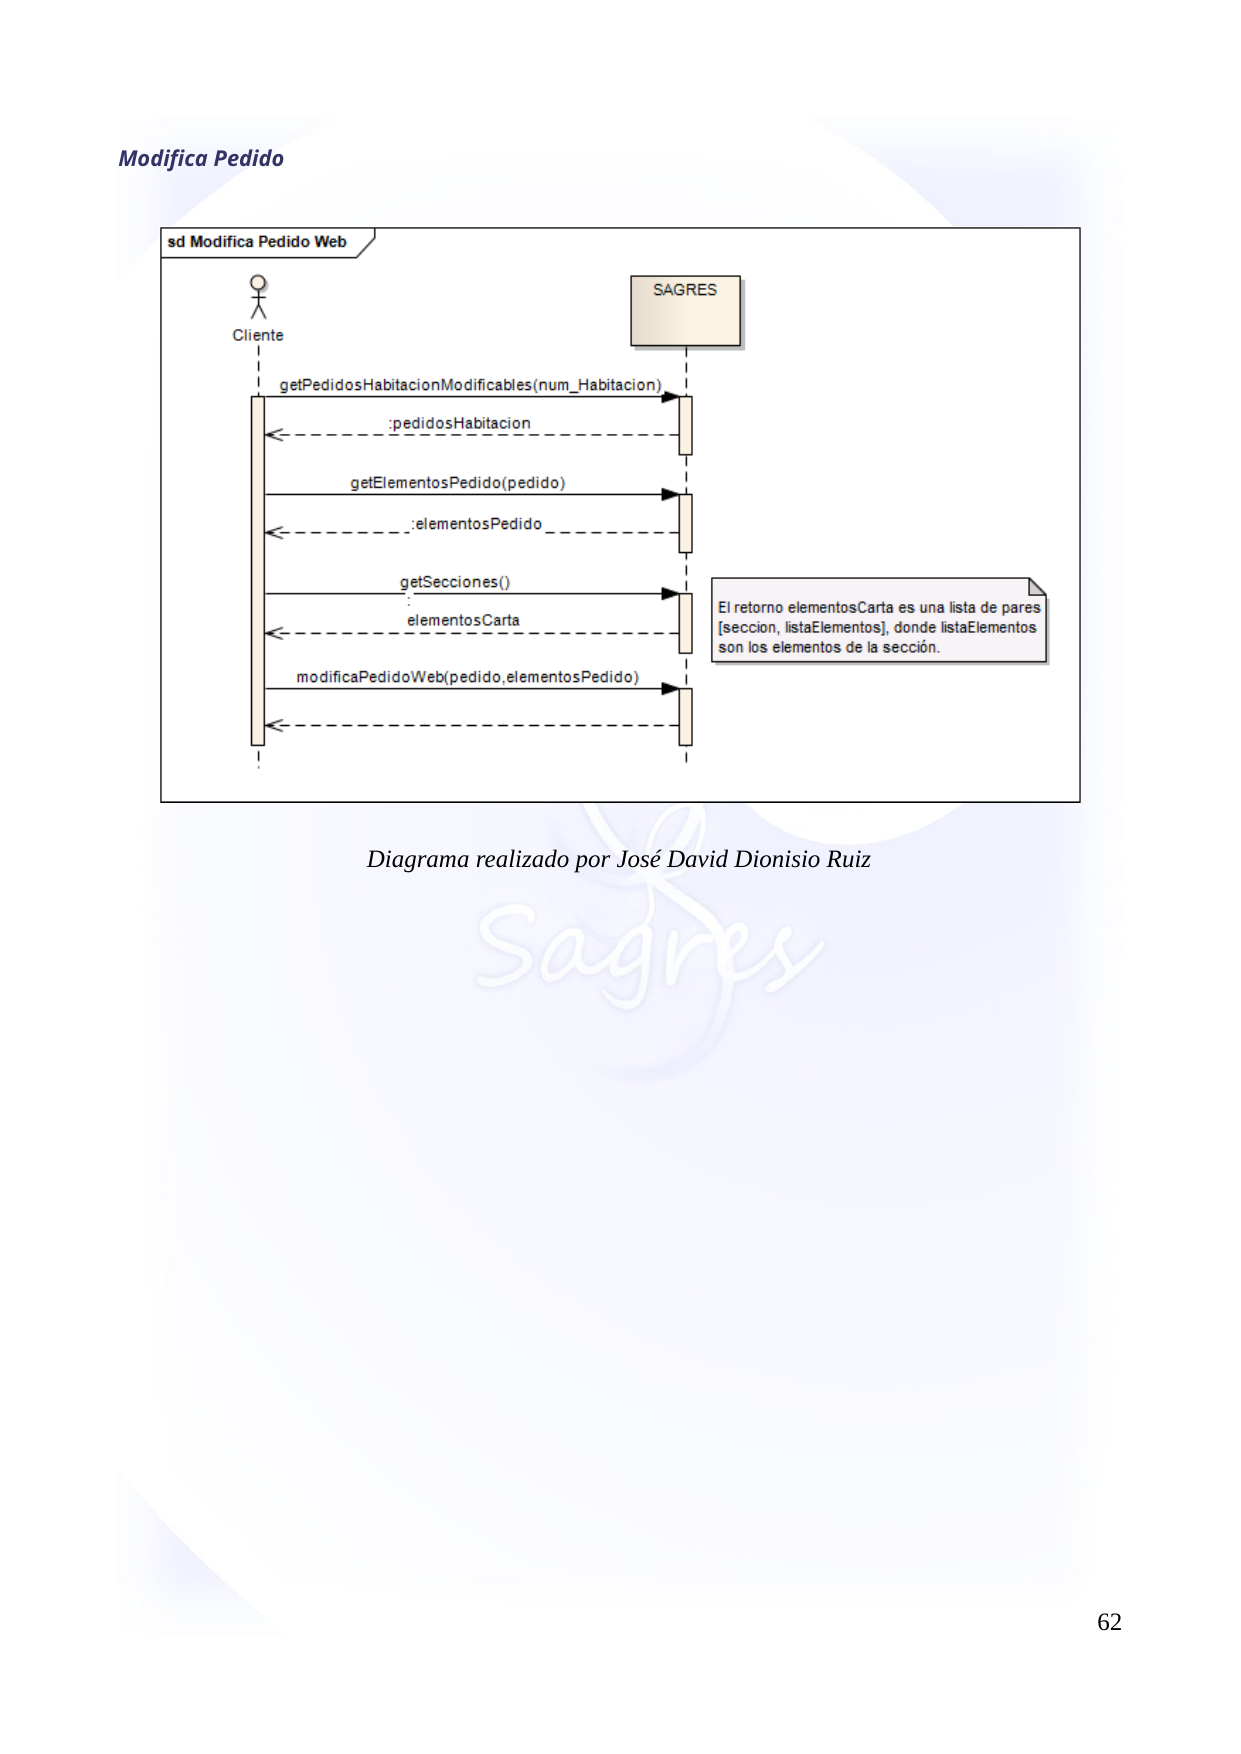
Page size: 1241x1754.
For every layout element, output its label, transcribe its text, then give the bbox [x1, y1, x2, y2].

picture [118, 118, 1122, 143]
picture [118, 173, 1122, 844]
text Diagrama realizado por José David Dionisio Ruiz [118, 844, 1122, 873]
picture [118, 873, 1122, 1636]
subtitle Modifica Pedido [118, 143, 1122, 173]
